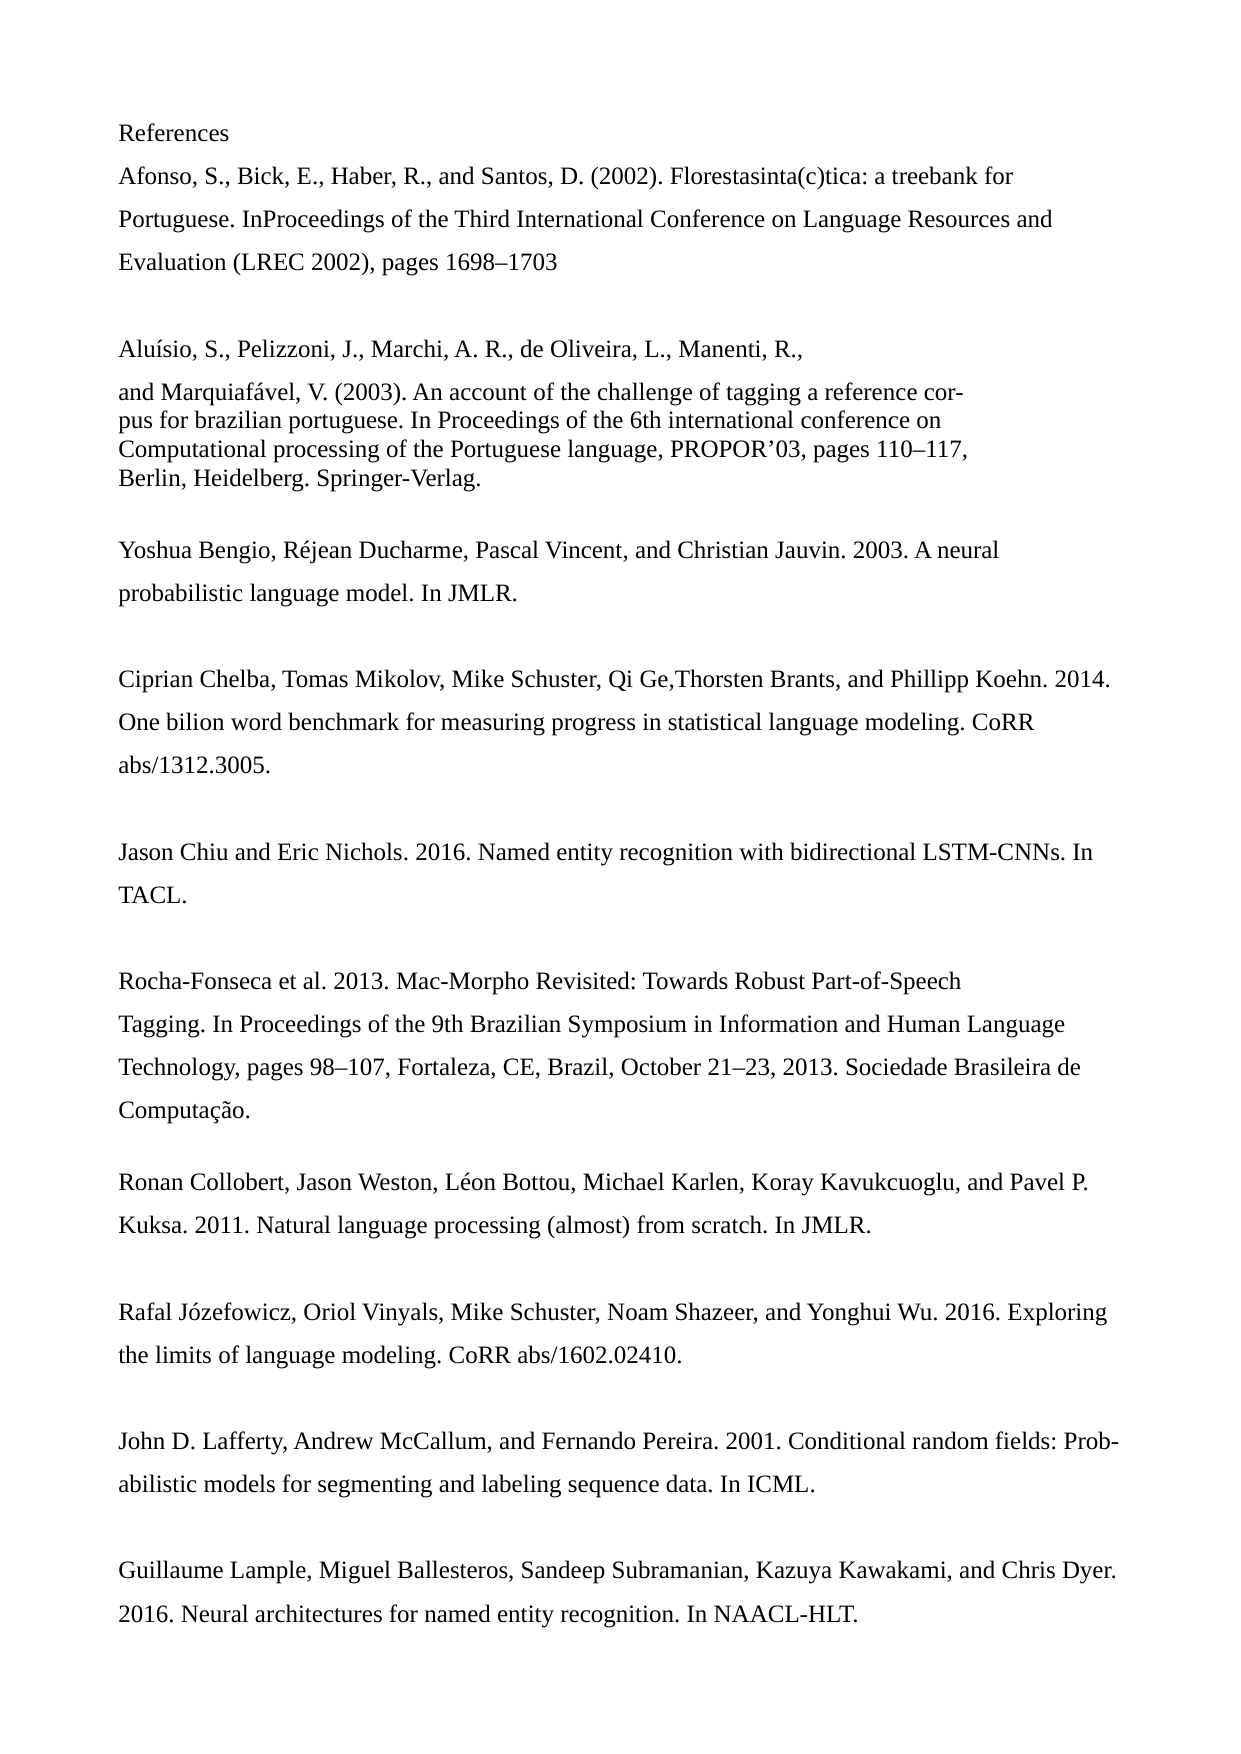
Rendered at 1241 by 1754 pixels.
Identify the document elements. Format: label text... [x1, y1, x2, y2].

text Rocha-Fonseca et al. 2013. Mac-Morpho Revisited: Towards Robust Part-of-Speech [118, 966, 1122, 995]
text Computational processing of the Portuguese language, PROPOR’03, pages 110–117, [118, 434, 1122, 463]
text John D. Lafferty, Andrew McCallum, and Fernando Pereira. 2001. Conditional random fields: Prob- [118, 1426, 1122, 1455]
text pus for brazilian portuguese. In Proceedings of the 6th international conference on [118, 406, 1122, 434]
text Tagging. In Proceedings of the 9th Brazilian Symposium in Information and Human Language Technology, pages 98–107, Fortaleza, CE, Brazil, October 21–23, 2013. Sociedade Brasileira de Computação. [118, 1009, 1122, 1124]
text Rafal Józefowicz, Oriol Vinyals, Mike Schuster, Noam Shazeer, and Yonghui Wu. 2016. Exploring the limits of language modeling. CoRR abs/1602.02410. [118, 1297, 1122, 1369]
text Ciprian Chelba, Tomas Mikolov, Mike Schuster, Qi Ge,Thorsten Brants, and Phillipp Koehn. 2014. One bilion word benchmark for measuring progress in statistical language modeling. CoRR abs/1312.3005. [118, 664, 1122, 779]
text and Marquiafável, V. (2003). An account of the challenge of tagging a reference cor- [118, 377, 1122, 406]
text Afonso, S., Bick, E., Haber, R., and Santos, D. (2002). Florestasinta(c)tica: a treebank for Portuguese. InProceedings of the Third International Conference on Language Resources and Evaluation (LREC 2002), pages 1698–1703 [118, 161, 1122, 276]
text Ronan Collobert, Jason Weston, Léon Bottou, Michael Karlen, Koray Kavukcuoglu, and Pavel P. Kuksa. 2011. Natural language processing (almost) from scratch. In JMLR. [118, 1167, 1122, 1239]
text Jason Chiu and Eric Nichols. 2016. Named entity recognition with bidirectional LSTM-CNNs. In TACL. [118, 837, 1122, 909]
text Yoshua Bengio, Réjean Ducharme, Pascal Vincent, and Christian Jauvin. 2003. A neural probabilistic language model. In JMLR. [118, 535, 1122, 607]
text Aluísio, S., Pelizzoni, J., Marchi, A. R., de Oliveira, L., Manenti, R., [118, 334, 1122, 362]
text References [118, 118, 1122, 147]
text Berlin, Heidelberg. Springer-Verlag. [118, 463, 1122, 492]
text Guillaume Lample, Miguel Ballesteros, Sandeep Subramanian, Kazuya Kawakami, and Chris Dyer. 2016. Neural architectures for named entity recognition. In NAACL-HLT. [118, 1556, 1122, 1627]
text abilistic models for segmenting and labeling sequence data. In ICML. [118, 1469, 1122, 1498]
